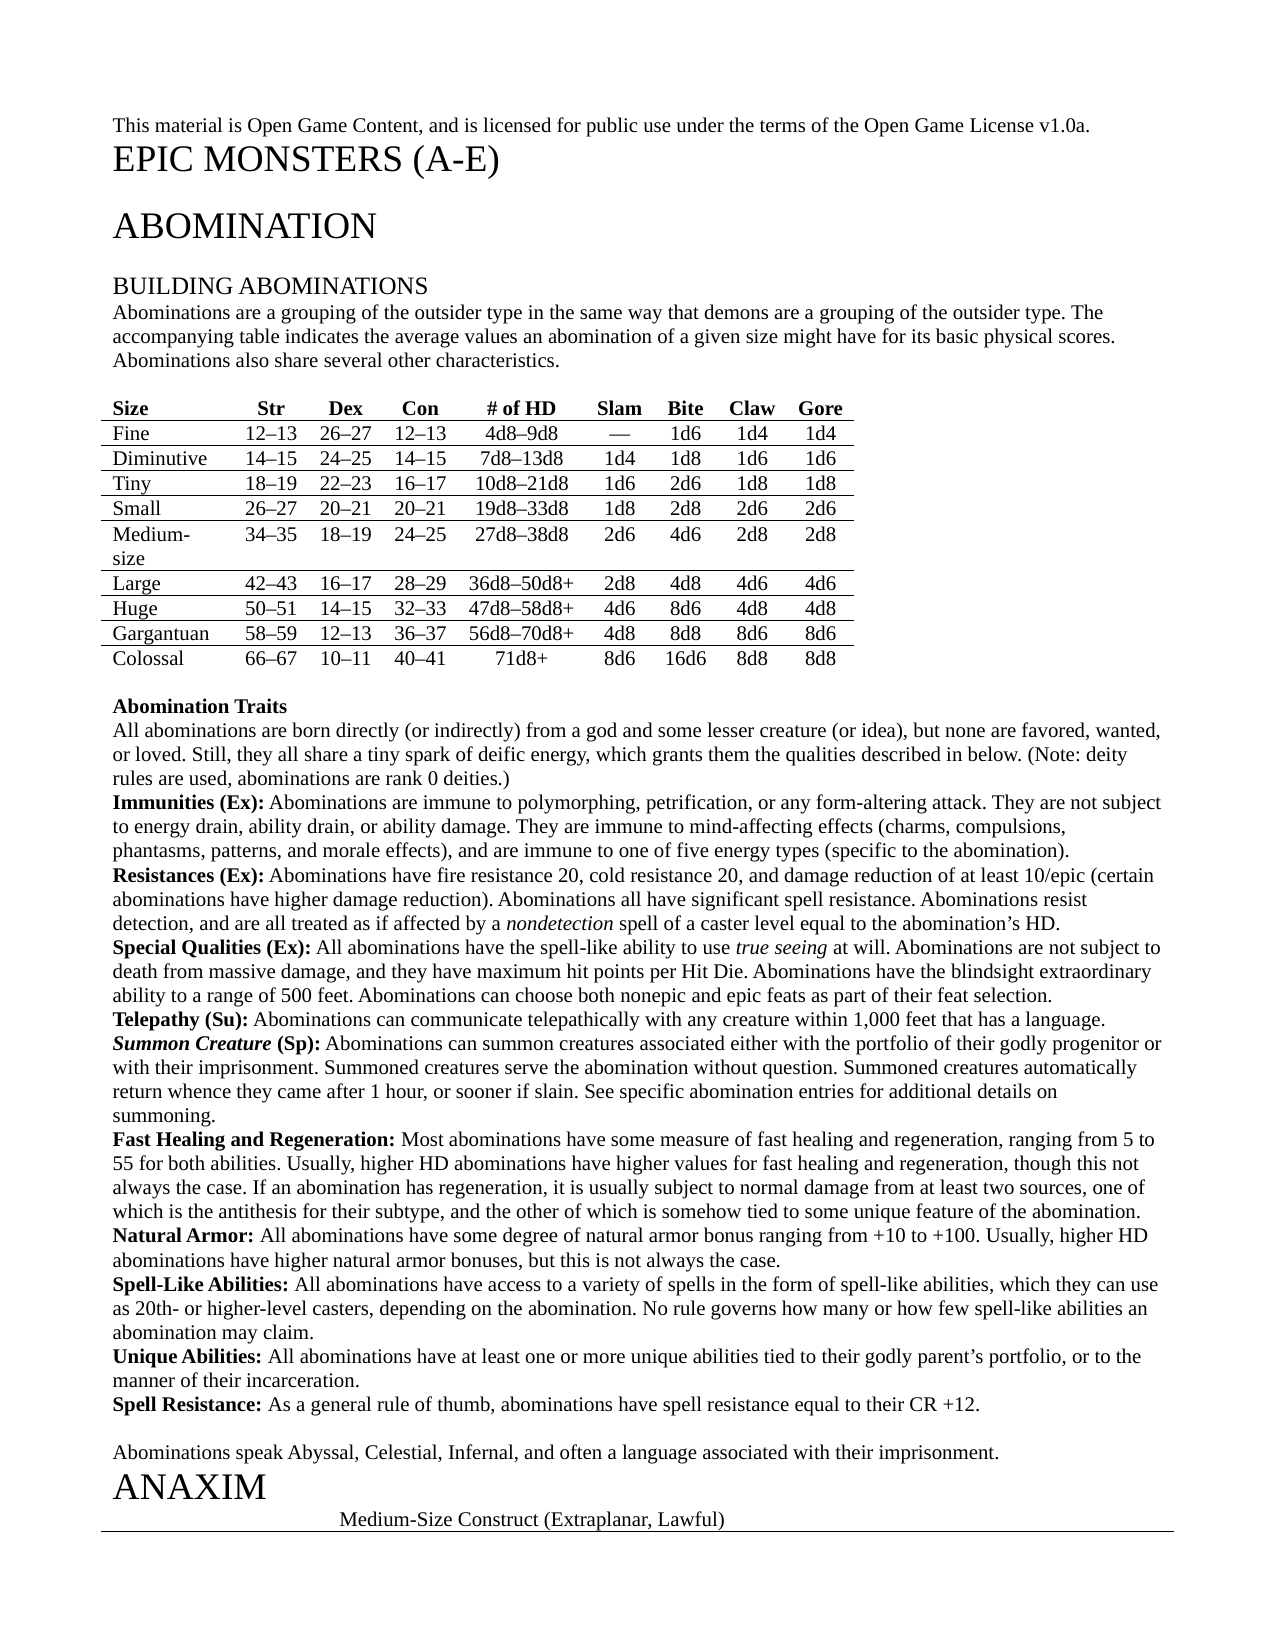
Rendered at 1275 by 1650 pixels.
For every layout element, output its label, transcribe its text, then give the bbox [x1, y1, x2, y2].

table_cell 28–29 [383, 571, 457, 595]
table_cell Huge [101, 596, 234, 620]
table_cell 66–67 [234, 646, 308, 670]
table_cell 4d6 [586, 596, 653, 620]
table_cell 2d8 [718, 521, 786, 569]
table_cell 16–17 [383, 471, 457, 495]
table_cell 2d8 [586, 571, 653, 595]
text Unique Abilities: All abominations have at least one or more unique abilities tied to their godly parent’s portfolio, or to the manner of their incarceration. [112, 1344, 1162, 1392]
table_cell 16–17 [308, 571, 383, 595]
table_cell 2d6 [718, 496, 786, 520]
table_cell 8d6 [653, 596, 717, 620]
text BUILDING ABOMINATIONS [112, 271, 1162, 300]
table_cell 47d8–58d8+ [458, 596, 586, 620]
text Immunities (Ex): Abominations are immune to polymorphing, petrification, or any form-altering attack. They are not subject to energy drain, ability drain, or ability damage. They are immune to mind-affecting effects (charms, compulsions, phantasms, patterns, and morale effects), and are immune to one of five energy types (specific to the abomination). [112, 790, 1162, 862]
table_cell — [586, 421, 653, 445]
table_cell 4d6 [653, 521, 717, 569]
table_cell 8d6 [718, 621, 786, 645]
table_cell 1d6 [786, 446, 854, 470]
text Spell Resistance: As a general rule of thumb, abominations have spell resistance equal to their CR +12. [112, 1392, 1162, 1416]
table_cell 1d6 [586, 471, 653, 495]
table_cell 4d6 [718, 571, 786, 595]
table_cell 14–15 [234, 446, 308, 470]
table_cell 2d6 [786, 496, 854, 520]
table_cell 12–13 [383, 421, 457, 445]
table_header Str [234, 396, 308, 420]
table_cell 2d8 [653, 496, 717, 520]
table_cell 8d6 [786, 621, 854, 645]
table_cell 12–13 [308, 621, 383, 645]
table_cell 58–59 [234, 621, 308, 645]
subtitle ANAXIM [112, 1464, 1162, 1507]
text EPIC MONSTERS (A-E) [112, 137, 1162, 180]
table_cell 27d8–38d8 [458, 521, 586, 569]
table_cell 36d8–50d8+ [458, 571, 586, 595]
table_header [101, 1507, 328, 1531]
table_cell 50–51 [234, 596, 308, 620]
table_cell 14–15 [383, 446, 457, 470]
table_cell 19d8–33d8 [458, 496, 586, 520]
table_cell 1d4 [786, 421, 854, 445]
table_cell 8d8 [653, 621, 717, 645]
table_cell 42–43 [234, 571, 308, 595]
table_cell 18–19 [308, 521, 383, 569]
table_cell Colossal [101, 646, 234, 670]
text Abominations are a grouping of the outsider type in the same way that demons are a grouping of the outsider type. The accompanying table indicates the average values an abomination of a given size might have for its basic physical scores. Abominations also share several other characteristics. [112, 300, 1162, 372]
text Fast Healing and Regeneration: Most abominations have some measure of fast healing and regeneration, ranging from 5 to 55 for both abilities. Usually, higher HD abominations have higher values for fast healing and regeneration, though this not always the case. If an abomination has regeneration, it is usually subject to normal damage from at least two sources, one of which is the antithesis for their subtype, and the other of which is somehow tied to some unique feature of the abomination. [112, 1127, 1162, 1223]
table_cell 14–15 [308, 596, 383, 620]
table_cell 20–21 [383, 496, 457, 520]
text Summon Creature (Sp): Abominations can summon creatures associated either with the portfolio of their godly progenitor or with their imprisonment. Summoned creatures serve the abomination without question. Summoned creatures automatically return whence they came after 1 hour, or sooner if slain. See specific abomination entries for additional details on summoning. [112, 1031, 1162, 1127]
table_cell 4d8–9d8 [458, 421, 586, 445]
table_cell 12–13 [234, 421, 308, 445]
table_cell 1d8 [786, 471, 854, 495]
table_cell Diminutive [101, 446, 234, 470]
table_cell Gargantuan [101, 621, 234, 645]
table_cell 10–11 [308, 646, 383, 670]
table_cell 1d4 [718, 421, 786, 445]
table_cell Large [101, 571, 234, 595]
table_header Slam [586, 396, 653, 420]
text Telepathy (Su): Abominations can communicate telepathically with any creature within 1,000 feet that has a language. [112, 1007, 1162, 1031]
text Spell-Like Abilities: All abominations have access to a variety of spells in the form of spell-like abilities, which they can use as 20th- or higher-level casters, depending on the abomination. No rule governs how many or how few spell-like abilities an abomination may claim. [112, 1272, 1162, 1344]
table_cell 8d8 [718, 646, 786, 670]
table_cell 2d8 [786, 521, 854, 569]
table_cell 10d8–21d8 [458, 471, 586, 495]
table_cell 1d6 [653, 421, 717, 445]
table_cell 8d6 [586, 646, 653, 670]
table_cell Medium-size [101, 521, 234, 569]
text Natural Armor: All abominations have some degree of natural armor bonus ranging from +10 to +100. Usually, higher HD abominations have higher natural armor bonuses, but this is not always the case. [112, 1223, 1162, 1272]
table_cell 56d8–70d8+ [458, 621, 586, 645]
table_cell 18–19 [234, 471, 308, 495]
table_cell 1d8 [653, 446, 717, 470]
table_header Medium-Size Construct (Extraplanar, Lawful) [328, 1507, 1174, 1531]
table_cell 24–25 [308, 446, 383, 470]
table_cell 4d8 [653, 571, 717, 595]
table_cell 4d6 [786, 571, 854, 595]
table_cell 16d6 [653, 646, 717, 670]
table_header Size [101, 396, 234, 420]
table_cell 4d8 [718, 596, 786, 620]
table_cell 8d8 [786, 646, 854, 670]
subtitle ABOMINATION [112, 204, 1162, 247]
text All abominations are born directly (or indirectly) from a god and some lesser creature (or idea), but none are favored, wanted, or loved. Still, they all share a tiny spark of deific energy, which grants them the qualities described in below. (Note: deity rules are used, abominations are rank 0 deities.) [112, 718, 1162, 790]
table_cell 4d8 [786, 596, 854, 620]
table_cell Tiny [101, 471, 234, 495]
text Abomination Traits [112, 694, 1162, 718]
table_cell 1d6 [718, 446, 786, 470]
table_cell 24–25 [383, 521, 457, 569]
table_cell 2d6 [586, 521, 653, 569]
table_cell 4d8 [586, 621, 653, 645]
table_cell Fine [101, 421, 234, 445]
table_cell 1d8 [586, 496, 653, 520]
table_cell 32–33 [383, 596, 457, 620]
table_header # of HD [458, 396, 586, 420]
table_header Dex [308, 396, 383, 420]
table_cell 36–37 [383, 621, 457, 645]
table_cell 22–23 [308, 471, 383, 495]
text Special Qualities (Ex): All abominations have the spell-like ability to use true seeing at will. Abominations are not subject to death from massive damage, and they have maximum hit points per Hit Die. Abominations have the blindsight extraordinary ability to a range of 500 feet. Abominations can choose both nonepic and epic feats as part of their feat selection. [112, 935, 1162, 1007]
table_cell 34–35 [234, 521, 308, 569]
table_header Con [383, 396, 457, 420]
table_cell 2d6 [653, 471, 717, 495]
table_cell 26–27 [234, 496, 308, 520]
table_header Claw [718, 396, 786, 420]
table_cell 20–21 [308, 496, 383, 520]
text Resistances (Ex): Abominations have fire resistance 20, cold resistance 20, and damage reduction of at least 10/epic (certain abominations have higher damage reduction). Abominations all have significant spell resistance. Abominations resist detection, and are all treated as if affected by a nondetection spell of a caster level equal to the abomination’s HD. [112, 862, 1162, 935]
table_cell Small [101, 496, 234, 520]
table_cell 7d8–13d8 [458, 446, 586, 470]
text This material is Open Game Content, and is licensed for public use under the terms of the Open Game License v1.0a. [112, 112, 1162, 137]
table_cell 71d8+ [458, 646, 586, 670]
table_cell 1d8 [718, 471, 786, 495]
table_cell 26–27 [308, 421, 383, 445]
table_header Bite [653, 396, 717, 420]
table_cell 1d4 [586, 446, 653, 470]
table_header Gore [786, 396, 854, 420]
text Abominations speak Abyssal, Celestial, Infernal, and often a language associated with their imprisonment. [112, 1440, 1162, 1464]
table_cell 40–41 [383, 646, 457, 670]
